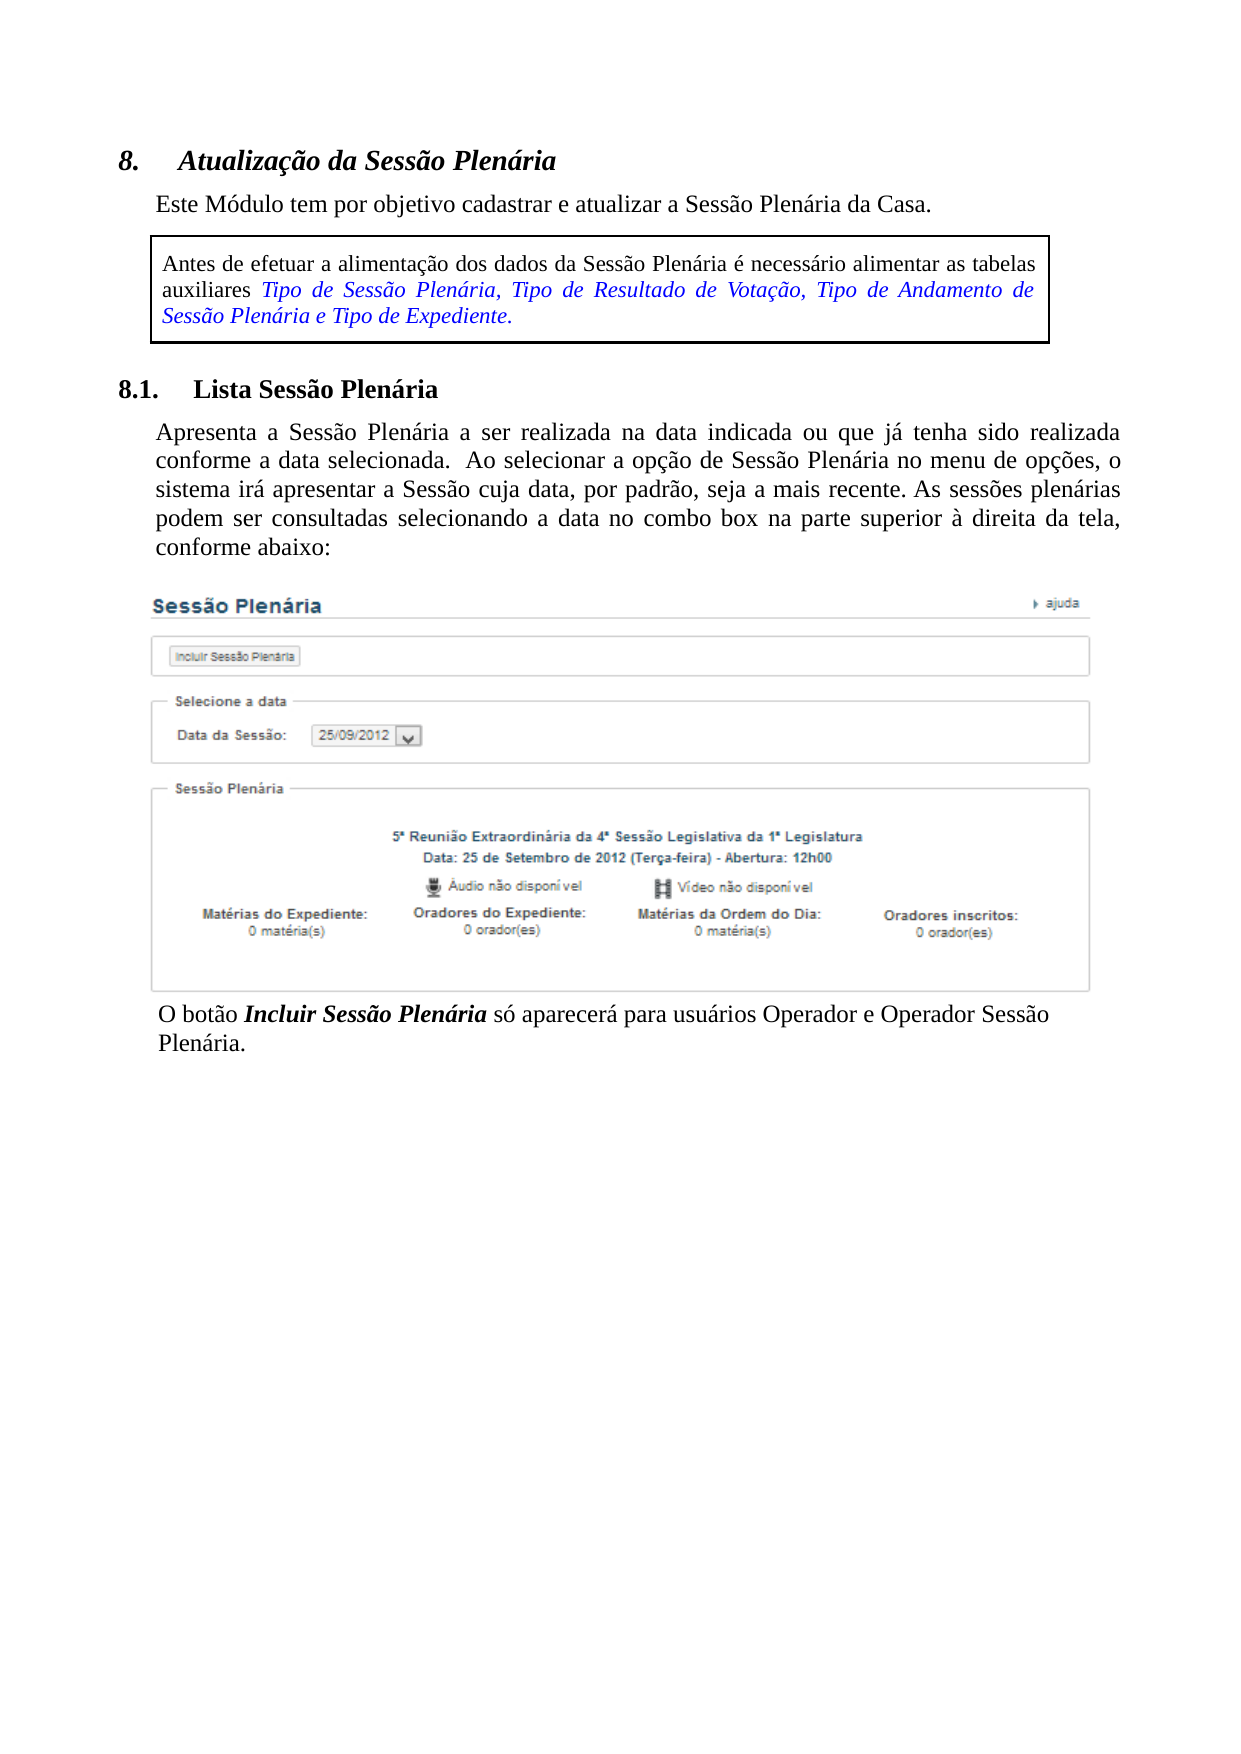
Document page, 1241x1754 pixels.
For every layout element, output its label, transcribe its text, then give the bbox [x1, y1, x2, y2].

subtitle 8. Atualização da Sessão Plenária [118, 143, 1122, 177]
text Apresenta a Sessão Plenária a ser realizada na data indicada ou que já tenha sido realizada conforme a data selecionada. Ao selecionar a opção de Sessão Plenária no menu de opções, o sistema irá apresentar a Sessão cuja data, por padrão, seja a mais recente. As sessões plenárias podem ser consultadas selecionando a data no combo box na parte superior à direita da tela, conforme abaixo: [155, 417, 1122, 561]
text O botão Incluir Sessão Plenária só aparecerá para usuários Operador e Operador Sessão Plenária. [158, 999, 1122, 1057]
text Este Módulo tem por objetivo cadastrar e atualizar a Sessão Plenária da Casa. [155, 189, 1122, 218]
picture [146, 595, 1095, 995]
subtitle 8.1. Lista Sessão Plenária [118, 373, 1122, 404]
table_header Antes de efetuar a alimentação dos dados da Sessão Plenária é necessário alimentar as tabelas auxiliares Tipo de Sessão Plenária, Tipo de Resultado de Votação, Tipo de Andamento de Sessão Plenária e Tipo de Expediente. [152, 237, 1048, 341]
